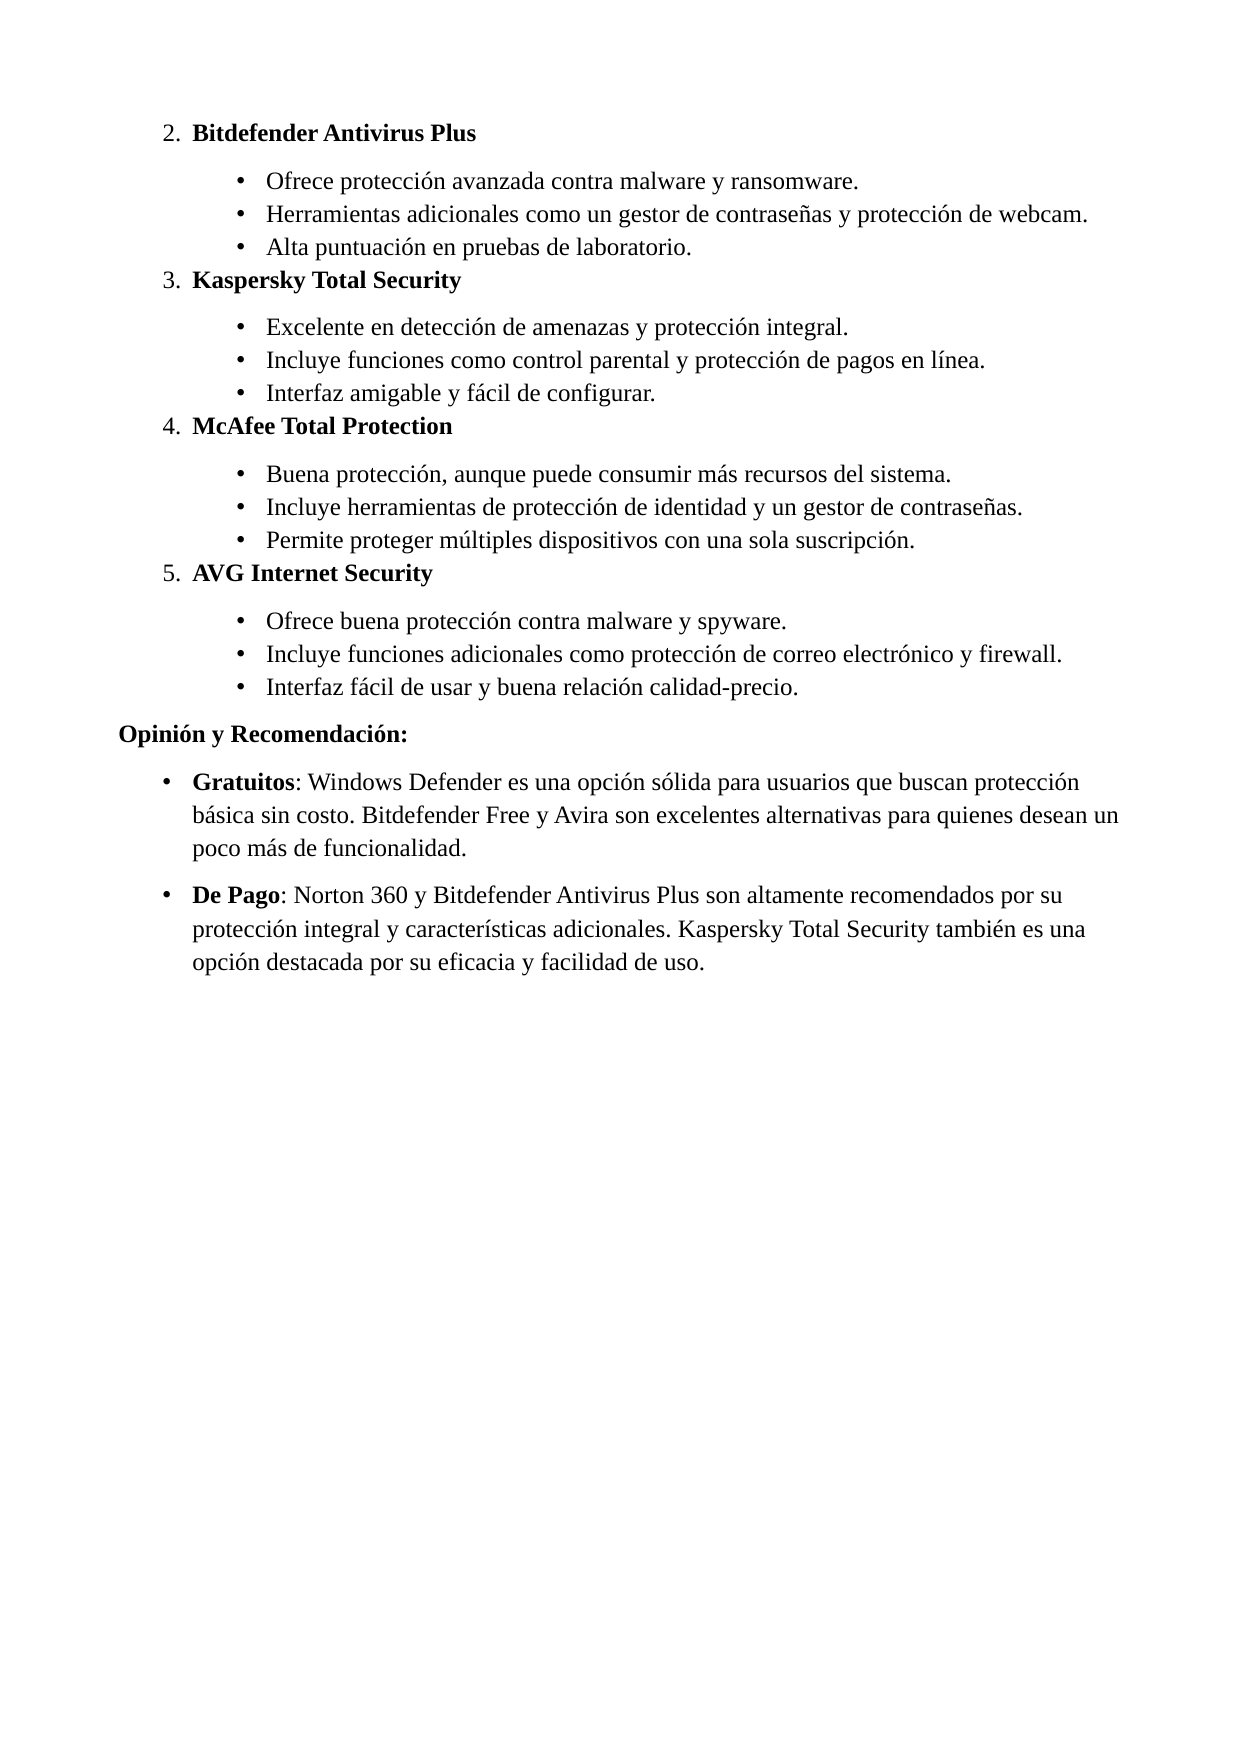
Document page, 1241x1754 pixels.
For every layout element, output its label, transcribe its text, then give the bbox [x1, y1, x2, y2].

list Permite proteger múltiples dispositivos con una sola suscripción. [236, 525, 1122, 554]
list Herramientas adicionales como un gestor de contraseñas y protección de webcam. [236, 199, 1122, 227]
list Gratuitos: Windows Defender es una opción sólida para usuarios que buscan protección básica sin costo. Bitdefender Free y Avira son excelentes alternativas para quienes desean un poco más de funcionalidad. [162, 767, 1122, 862]
list Alta puntuación en pruebas de laboratorio. [236, 232, 1122, 261]
list Incluye herramientas de protección de identidad y un gestor de contraseñas. [236, 492, 1122, 521]
list Interfaz amigable y fácil de configurar. [236, 378, 1122, 407]
list Interfaz fácil de usar y buena relación calidad-precio. [236, 672, 1122, 701]
list Kaspersky Total Security [162, 265, 1122, 293]
list AVG Internet Security [162, 558, 1122, 587]
list Incluye funciones como control parental y protección de pagos en línea. [236, 345, 1122, 374]
list McAfee Total Protection [162, 411, 1122, 440]
list Bitdefender Antivirus Plus [162, 118, 1122, 147]
text Opinión y Recomendación: [118, 719, 1122, 748]
list Buena protección, aunque puede consumir más recursos del sistema. [236, 459, 1122, 488]
list De Pago: Norton 360 y Bitdefender Antivirus Plus son altamente recomendados por su protección integral y características adicionales. Kaspersky Total Security también es una opción destacada por su eficacia y facilidad de uso. [162, 881, 1122, 975]
list Incluye funciones adicionales como protección de correo electrónico y firewall. [236, 639, 1122, 667]
list Ofrece protección avanzada contra malware y ransomware. [236, 166, 1122, 194]
list Excelente en detección de amenazas y protección integral. [236, 312, 1122, 341]
list Ofrece buena protección contra malware y spyware. [236, 606, 1122, 634]
